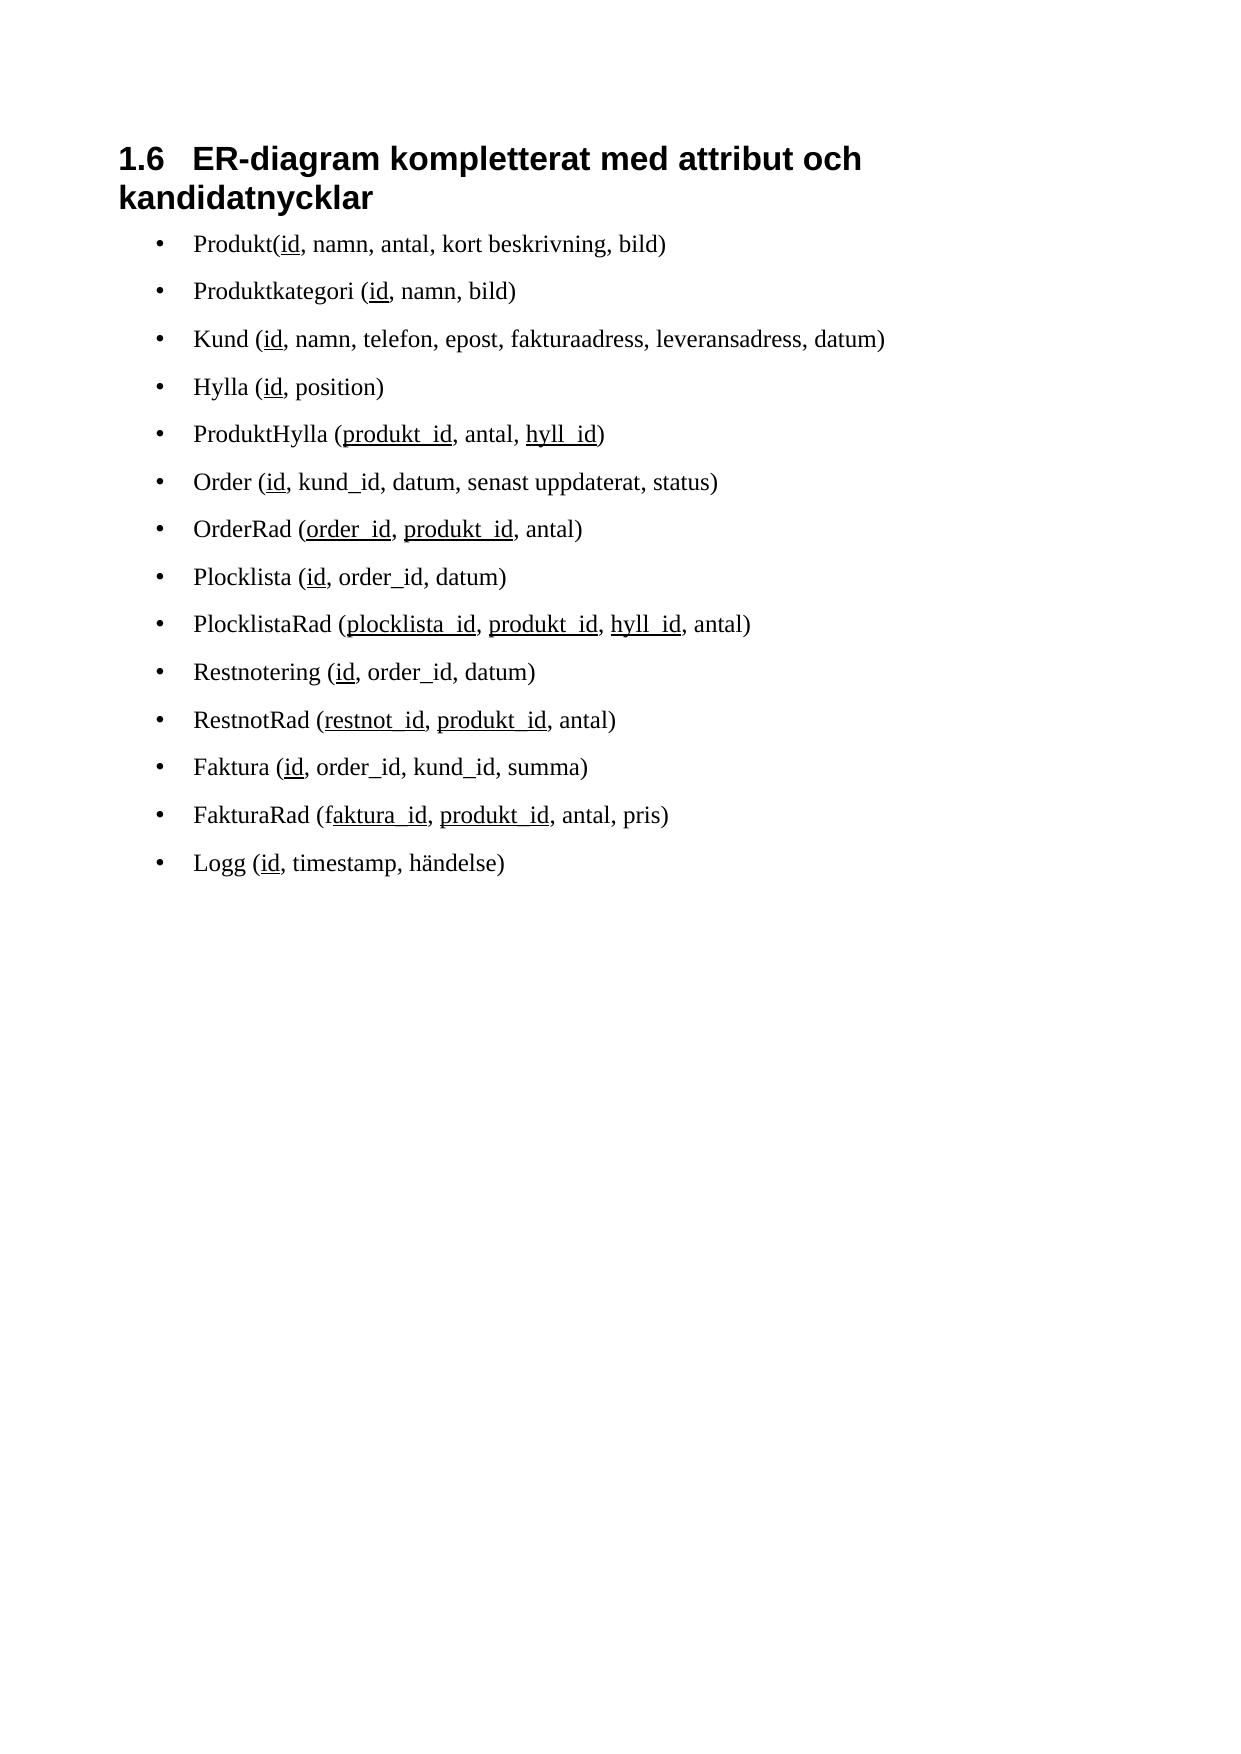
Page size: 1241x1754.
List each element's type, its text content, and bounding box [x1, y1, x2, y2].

subtitle ER-diagram kompletterat med attribut och kandidatnycklar [118, 139, 1122, 216]
list OrderRad (order_id, produkt_id, antal) [156, 514, 1122, 543]
list Kund (id, namn, telefon, epost, fakturaadress, leveransadress, datum) [156, 324, 1122, 353]
list PlocklistaRad (plocklista_id, produkt_id, hyll_id, antal) [156, 609, 1122, 638]
list Logg (id, timestamp, händelse) [156, 848, 1122, 876]
list RestnotRad (restnot_id, produkt_id, antal) [156, 705, 1122, 733]
list FakturaRad (faktura_id, produkt_id, antal, pris) [156, 800, 1122, 829]
list Plocklista (id, order_id, datum) [156, 562, 1122, 591]
list Produktkategori (id, namn, bild) [156, 276, 1122, 305]
list Restnotering (id, order_id, datum) [156, 657, 1122, 686]
list Order (id, kund_id, datum, senast uppdaterat, status) [156, 467, 1122, 496]
list ProduktHylla (produkt_id, antal, hyll_id) [156, 419, 1122, 448]
list Hylla (id, position) [156, 372, 1122, 400]
list Faktura (id, order_id, kund_id, summa) [156, 752, 1122, 781]
list Produkt(id, namn, antal, kort beskrivning, bild) [156, 229, 1122, 257]
